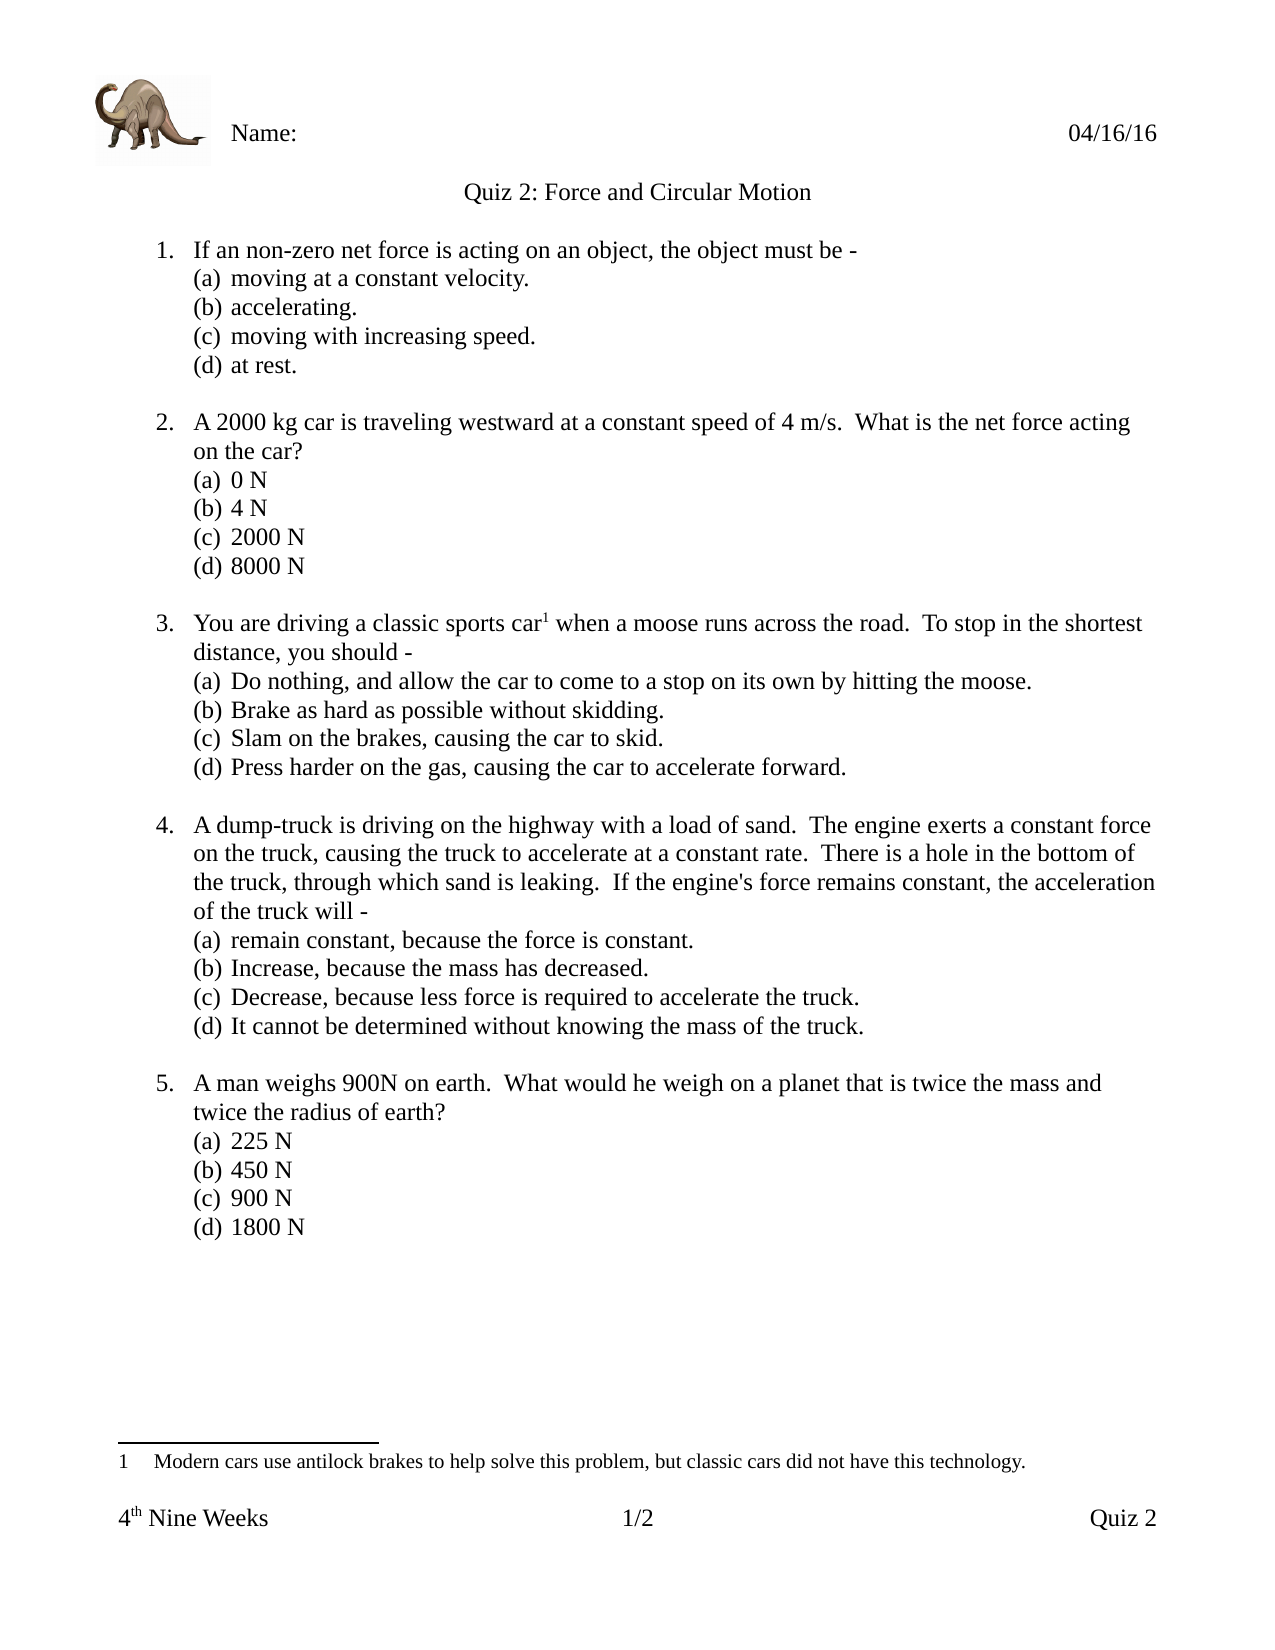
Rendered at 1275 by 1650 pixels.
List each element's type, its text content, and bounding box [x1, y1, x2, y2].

picture [95, 75, 211, 166]
list A man weighs 900N on earth. What would he weigh on a planet that is twice the mass and twice the radius of earth? [156, 1068, 1157, 1126]
list 450 N [193, 1155, 1157, 1183]
list Increase, because the mass has decreased. [193, 953, 1157, 982]
list 8000 N [193, 551, 1157, 580]
list 225 N [193, 1126, 1157, 1155]
list 2000 N [193, 522, 1157, 551]
list Do nothing, and allow the car to come to a stop on its own by hitting the moose. [193, 666, 1157, 695]
text Quiz 2: Force and Circular Motion [118, 177, 1157, 206]
list It cannot be determined without knowing the mass of the truck. [193, 1011, 1157, 1040]
list A 2000 kg car is traveling westward at a constant speed of 4 m/s. What is the net force acting on the car? [156, 407, 1157, 465]
list Decrease, because less force is required to accelerate the truck. [193, 982, 1157, 1011]
list moving at a constant velocity. [193, 263, 1157, 292]
list 1800 N [193, 1212, 1157, 1241]
list accelerating. [193, 292, 1157, 321]
list 0 N [193, 465, 1157, 493]
list Modern cars use antilock brakes to help solve this problem, but classic cars did not have this technology. [118, 1449, 1157, 1473]
list You are driving a classic sports car when a moose runs across the road. To stop in the shortest distance, you should - [156, 608, 1157, 666]
list Press harder on the gas, causing the car to accelerate forward. [193, 752, 1157, 781]
list A dump-truck is driving on the highway with a load of sand. The engine exerts a constant force on the truck, causing the truck to accelerate at a constant rate. There is a hole in the bottom of the truck, through which sand is leaking. If the engine's force remains constant, the acceleration of the truck will - [156, 810, 1157, 925]
list 900 N [193, 1183, 1157, 1212]
list 4 N [193, 493, 1157, 522]
list Brake as hard as possible without skidding. [193, 695, 1157, 723]
list moving with increasing speed. [193, 321, 1157, 350]
list remain constant, because the force is constant. [193, 925, 1157, 953]
list Slam on the brakes, causing the car to skid. [193, 723, 1157, 752]
list If an non-zero net force is acting on an object, the object must be - [156, 235, 1157, 263]
list at rest. [193, 350, 1157, 378]
